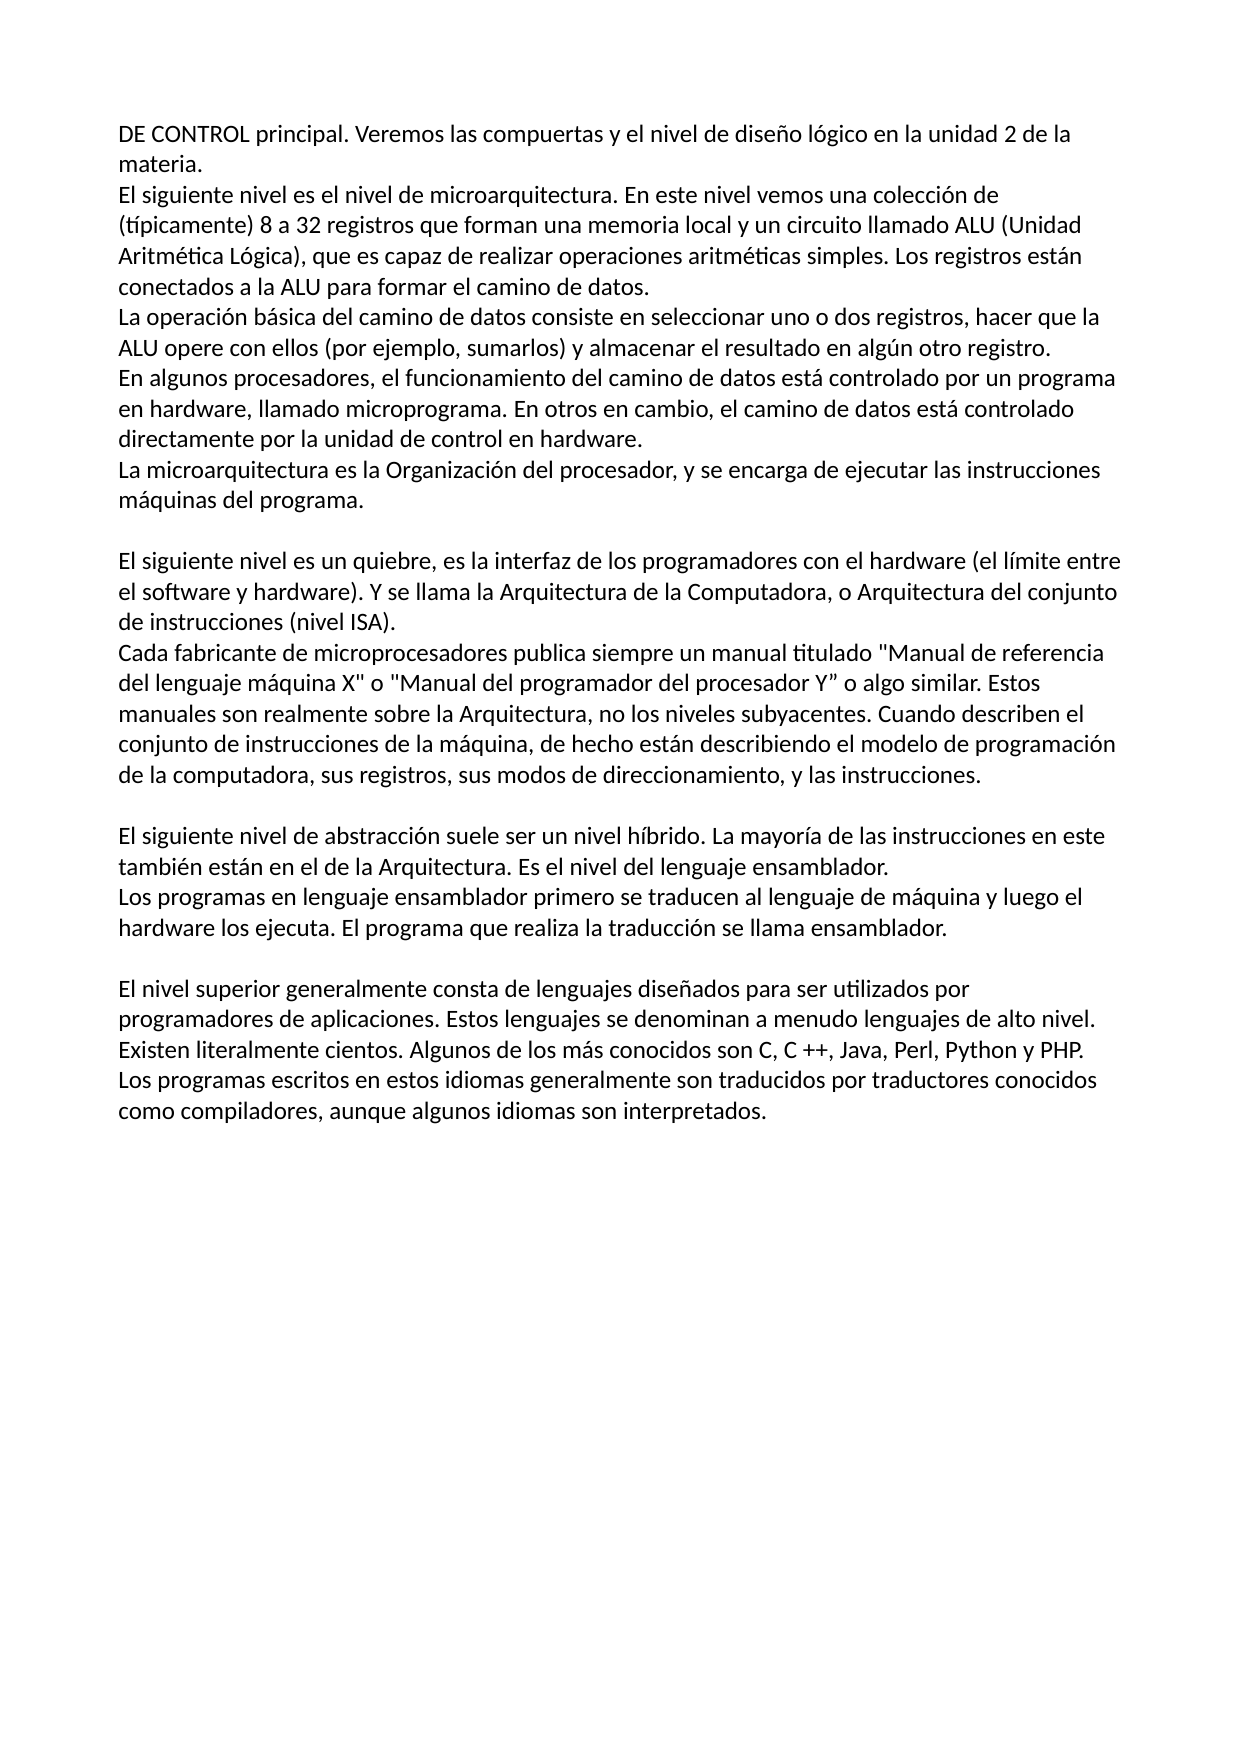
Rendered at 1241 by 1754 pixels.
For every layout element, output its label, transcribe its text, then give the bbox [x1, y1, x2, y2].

text DE CONTROL principal. Veremos las compuertas y el nivel de diseño lógico en la unidad 2 de la materia. El siguiente nivel es el nivel de microarquitectura. En este nivel vemos una colección de (típicamente) 8 a 32 registros que forman una memoria local y un circuito llamado ALU (Unidad Aritmética Lógica), que es capaz de realizar operaciones aritméticas simples. Los registros están conectados a la ALU para formar el camino de datos. [118, 118, 1122, 301]
text La operación básica del camino de datos consiste en seleccionar uno o dos registros, hacer que la ALU opere con ellos (por ejemplo, sumarlos) y almacenar el resultado en algún otro registro. En algunos procesadores, el funcionamiento del camino de datos está controlado por un programa en hardware, llamado microprograma. En otros en cambio, el camino de datos está controlado directamente por la unidad de control en hardware. [118, 301, 1122, 454]
text El nivel superior generalmente consta de lenguajes diseñados para ser utilizados por programadores de aplicaciones. Estos lenguajes se denominan a menudo lenguajes de alto nivel. Existen literalmente cientos. Algunos de los más conocidos son C, C ++, Java, Perl, Python y PHP. Los programas escritos en estos idiomas generalmente son traducidos por traductores conocidos como compiladores, aunque algunos idiomas son interpretados. [118, 942, 1122, 1125]
text La microarquitectura es la Organización del procesador, y se encarga de ejecutar las instrucciones máquinas del programa. El siguiente nivel es un quiebre, es la interfaz de los programadores con el hardware (el límite entre el software y hardware). Y se llama la Arquitectura de la Computadora, o Arquitectura del conjunto de instrucciones (nivel ISA). [118, 454, 1122, 637]
text Cada fabricante de microprocesadores publica siempre un manual titulado "Manual de referencia del lenguaje máquina X" o "Manual del programador del procesador Y” o algo similar. Estos manuales son realmente sobre la Arquitectura, no los niveles subyacentes. Cuando describen el conjunto de instrucciones de la máquina, de hecho están describiendo el modelo de programación de la computadora, sus registros, sus modos de direccionamiento, y las instrucciones. El siguiente nivel de abstracción suele ser un nivel híbrido. La mayoría de las instrucciones en este también están en el de la Arquitectura. Es el nivel del lenguaje ensamblador. Los programas en lenguaje ensamblador primero se traducen al lenguaje de máquina y luego el hardware los ejecuta. El programa que realiza la traducción se llama ensamblador. [118, 637, 1122, 942]
